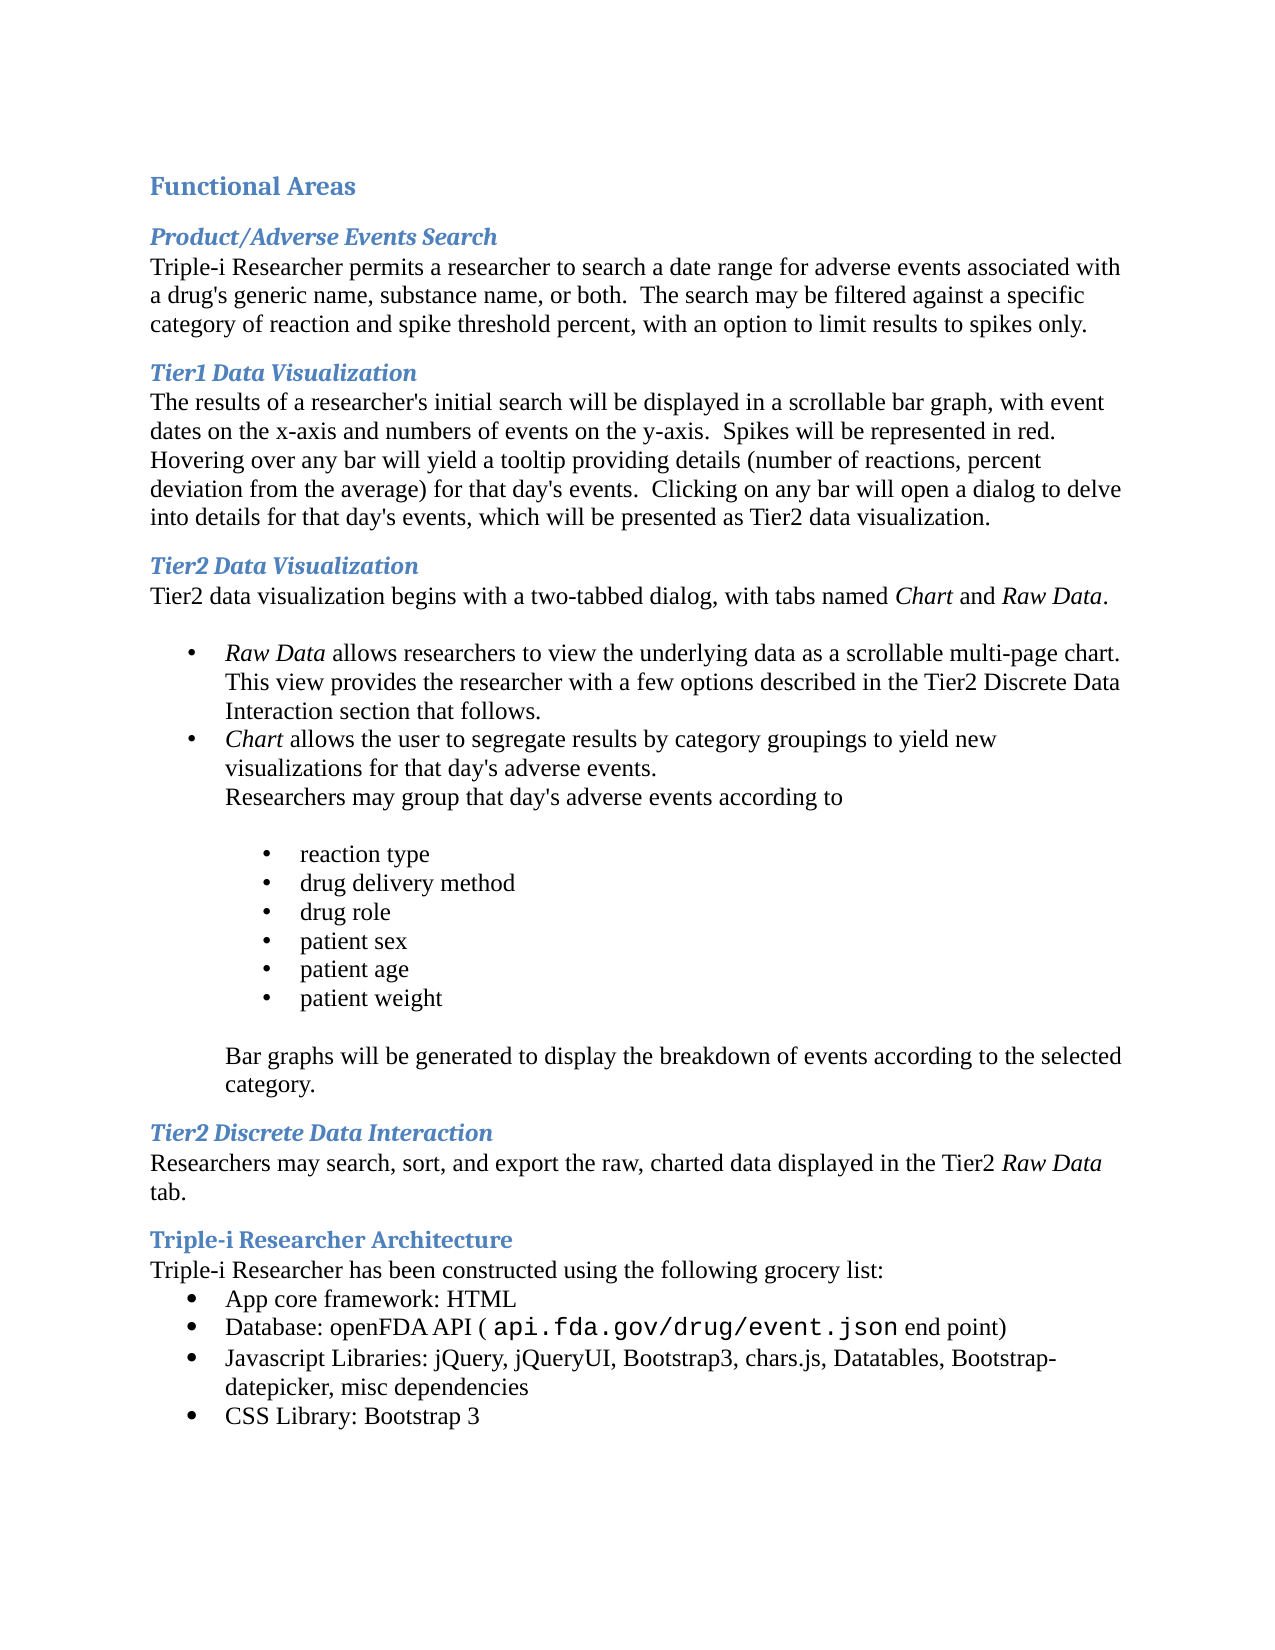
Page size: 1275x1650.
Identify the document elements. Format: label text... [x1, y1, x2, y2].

subtitle Tier2 Discrete Data Interaction [150, 1119, 1125, 1148]
list patient sex [262, 926, 1125, 954]
list Database: openFDA API ( api.fda.gov/drug/event.json end point) [187, 1312, 1125, 1343]
list patient age [262, 954, 1125, 983]
subtitle Tier2 Data Visualization [150, 552, 1125, 581]
list CSS Library: Bootstrap 3 [187, 1401, 1125, 1429]
subtitle Tier1 Data Visualization [150, 359, 1125, 387]
list Chart allows the user to segregate results by category groupings to yield new visualizations for that day's adverse events. Researchers may group that day's adverse events according to [187, 724, 1125, 839]
list drug role [262, 897, 1125, 926]
text Triple-i Researcher has been constructed using the following grocery list: [150, 1255, 1125, 1284]
list patient weight [262, 983, 1125, 1012]
list Bar graphs will be generated to display the breakdown of events according to the selected category. [225, 1041, 1125, 1098]
text Researchers may search, sort, and export the raw, charted data displayed in the Tier2 Raw Data tab. [150, 1148, 1125, 1205]
text Triple-i Researcher permits a researcher to search a date range for adverse events associated with a drug's generic name, substance name, or both. The search may be filtered against a specific category of reaction and spike threshold percent, with an option to limit results to spikes only. [150, 252, 1125, 338]
list App core framework: HTML [187, 1284, 1125, 1312]
list reaction type [262, 839, 1125, 868]
subtitle Triple-i Researcher Architecture [150, 1226, 1125, 1255]
subtitle Product/Adverse Events Search [150, 223, 1125, 252]
subtitle Functional Areas [150, 171, 1125, 202]
text The results of a researcher's initial search will be displayed in a scrollable bar graph, with event dates on the x-axis and numbers of events on the y-axis. Spikes will be represented in red. Hovering over any bar will yield a tooltip providing details (number of reactions, percent deviation from the average) for that day's events. Clicking on any bar will open a dialog to delve into details for that day's events, which will be presented as Tier2 data visualization. [150, 387, 1125, 531]
list Raw Data allows researchers to view the underlying data as a scrollable multi-page chart. This view provides the researcher with a few options described in the Tier2 Discrete Data Interaction section that follows. [187, 638, 1125, 724]
text Tier2 data visualization begins with a two-tabbed dialog, with tabs named Chart and Raw Data. [150, 581, 1125, 609]
list drug delivery method [262, 868, 1125, 897]
list Javascript Libraries: jQuery, jQueryUI, Bootstrap3, chars.js, Datatables, Bootstrap-datepicker, misc dependencies [187, 1343, 1125, 1401]
